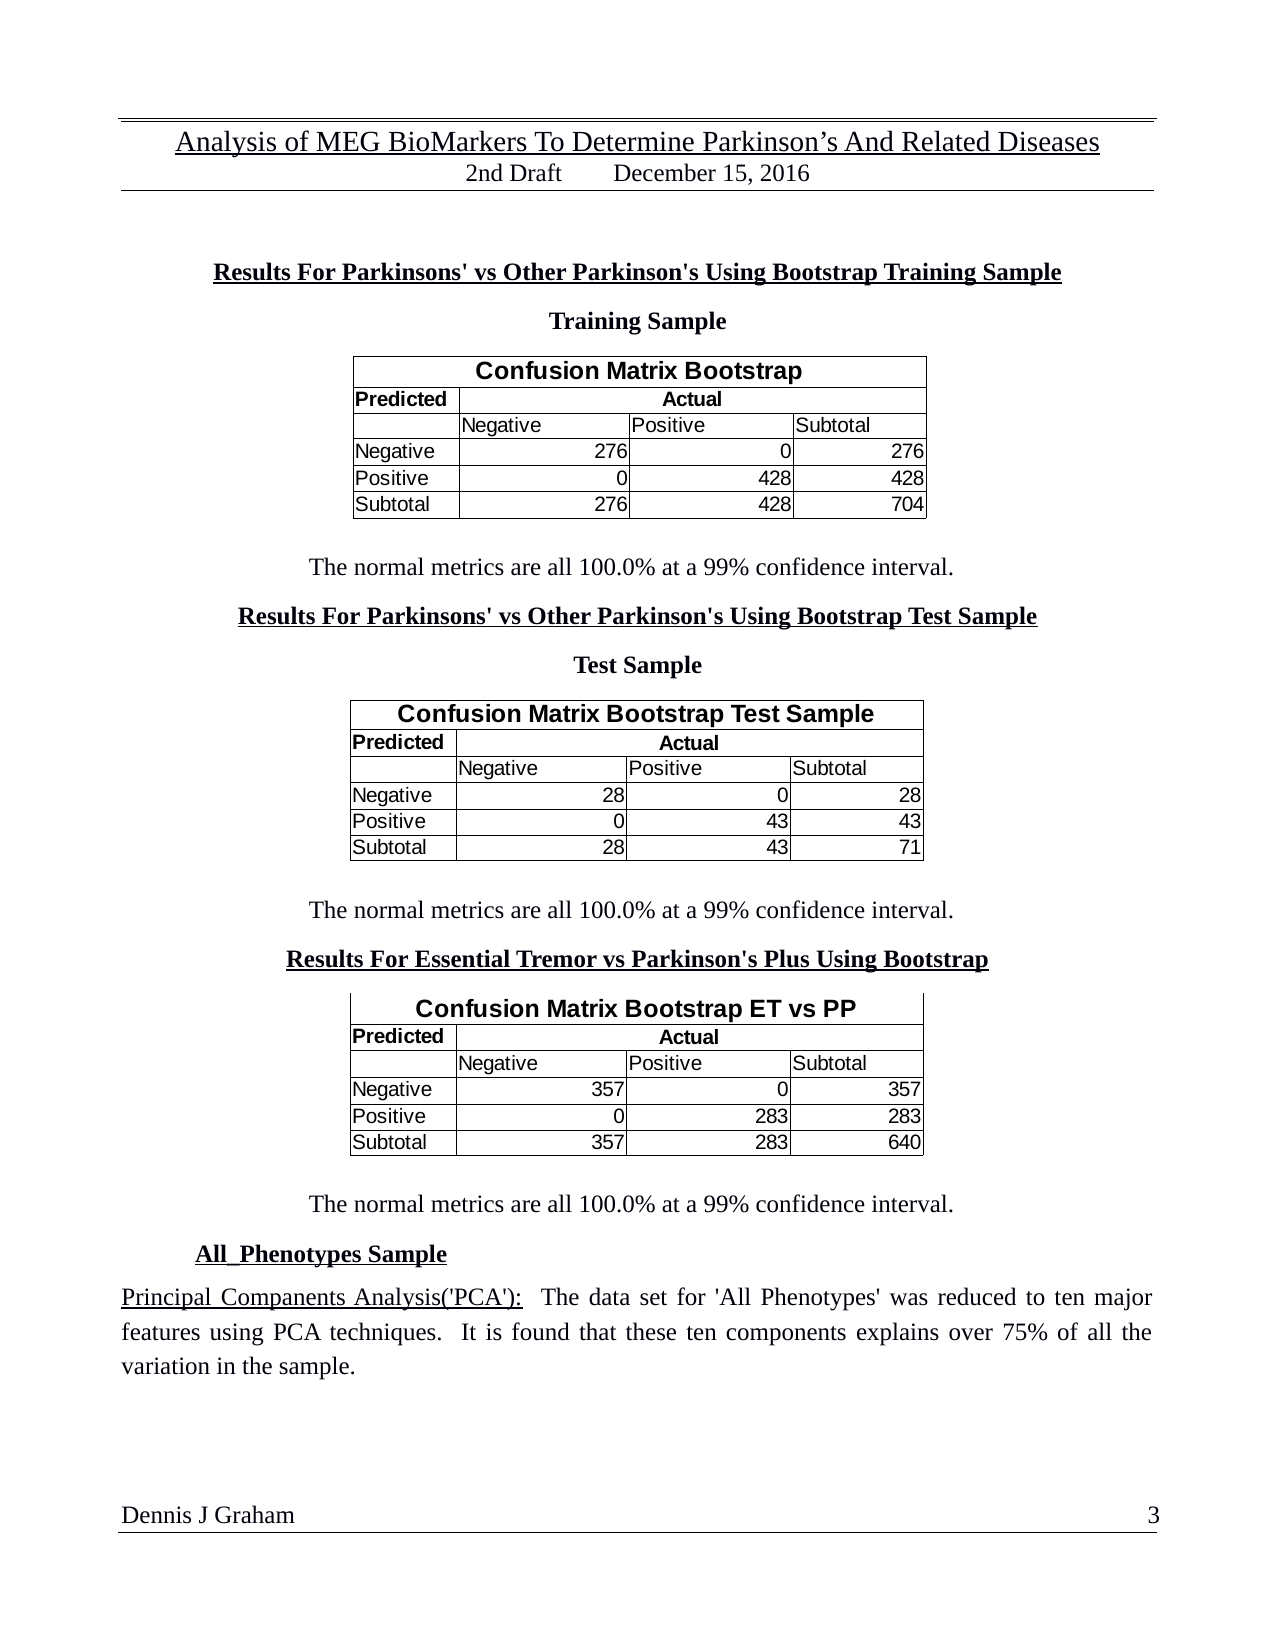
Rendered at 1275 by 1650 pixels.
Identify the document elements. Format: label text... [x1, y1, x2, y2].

text Results For Essential Tremor vs Parkinson's Plus Using Bootstrap [121, 944, 1154, 973]
text Training Sample [121, 306, 1154, 335]
text The normal metrics are all 100.0% at a 99% confidence interval. [121, 1189, 1154, 1218]
text All_Phenotypes Sample [121, 1239, 1154, 1267]
text The normal metrics are all 100.0% at a 99% confidence interval. [121, 552, 1154, 581]
text Results For Parkinsons' vs Other Parkinson's Using Bootstrap Test Sample [121, 601, 1154, 629]
text Results For Parkinsons' vs Other Parkinson's Using Bootstrap Training Sample [121, 257, 1154, 286]
text Principal Companents Analysis('PCA'): The data set for 'All Phenotypes' was reduced to ten major features using PCA techniques. It is found that these ten components explains over 75% of all the variation in the sample. [121, 1282, 1154, 1380]
text Test Sample [121, 650, 1154, 679]
text The normal metrics are all 100.0% at a 99% confidence interval. [121, 895, 1154, 924]
